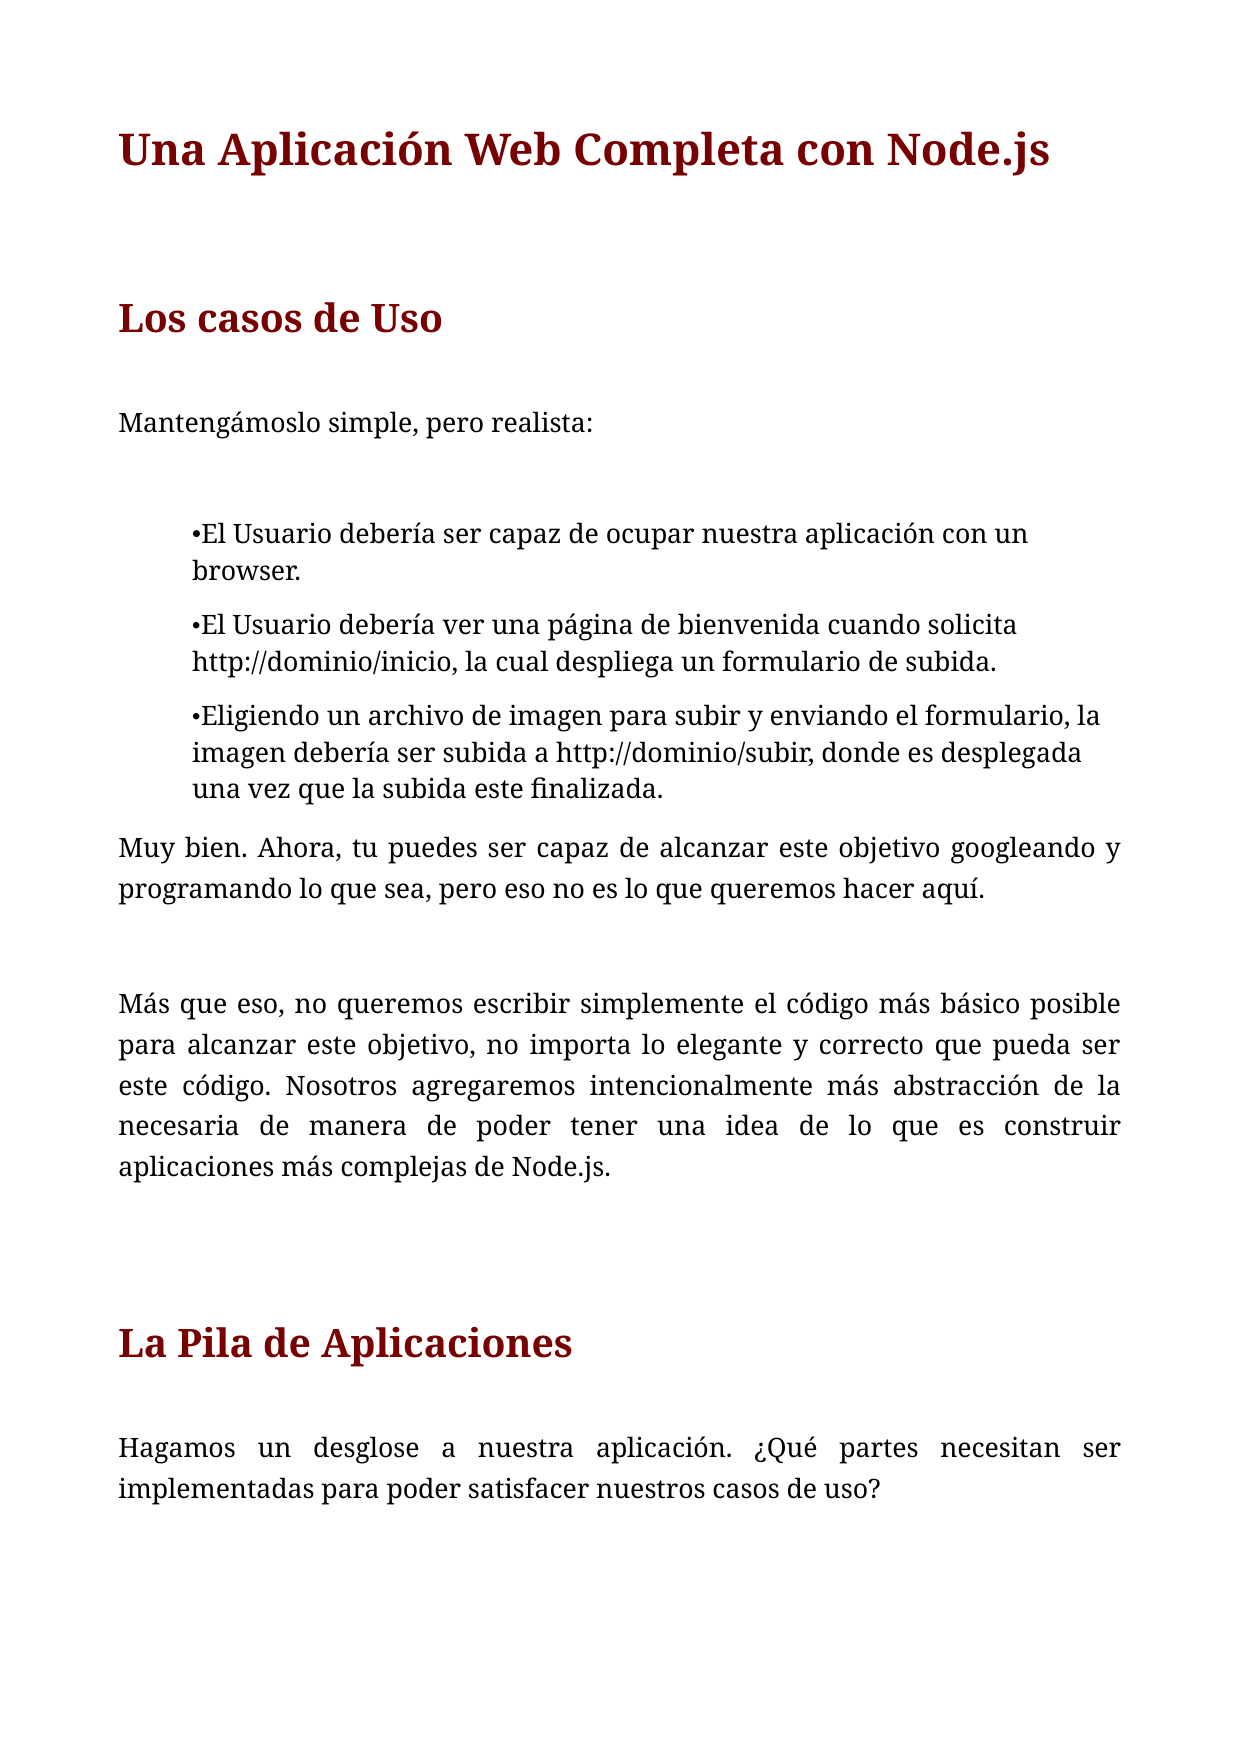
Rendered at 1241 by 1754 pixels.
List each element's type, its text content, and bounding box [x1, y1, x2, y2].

subtitle La Pila de Aplicaciones [118, 1315, 1122, 1368]
text Más que eso, no queremos escribir simplemente el código más básico posible para alcanzar este objetivo, no importa lo elegante y correcto que pueda ser este código. Nosotros agregaremos intencionalmente más abstracción de la necesaria de manera de poder tener una idea de lo que es construir aplicaciones más complejas de Node.js. [118, 981, 1122, 1184]
text Mantengámoslo simple, pero realista: [118, 400, 1122, 440]
list El Usuario debería ser capaz de ocupar nuestra aplicación con un browser. [118, 515, 1122, 588]
subtitle Los casos de Uso [118, 290, 1122, 343]
list Eligiendo un archivo de imagen para subir y enviando el formulario, la imagen debería ser subida a http://dominio/subir, donde es desplegada una vez que la subida este finalizada. [118, 697, 1122, 806]
list El Usuario debería ver una página de bienvenida cuando solicita http://dominio/inicio, la cual despliega un formulario de subida. [118, 606, 1122, 679]
subtitle Una Aplicación Web Completa con Node.js [118, 118, 1122, 178]
text Muy bien. Ahora, tu puedes ser capaz de alcanzar este objetivo googleando y programando lo que sea, pero eso no es lo que queremos hacer aquí. [118, 824, 1122, 906]
text Hagamos un desglose a nuestra aplicación. ¿Qué partes necesitan ser implementadas para poder satisfacer nuestros casos de uso? [118, 1425, 1122, 1506]
